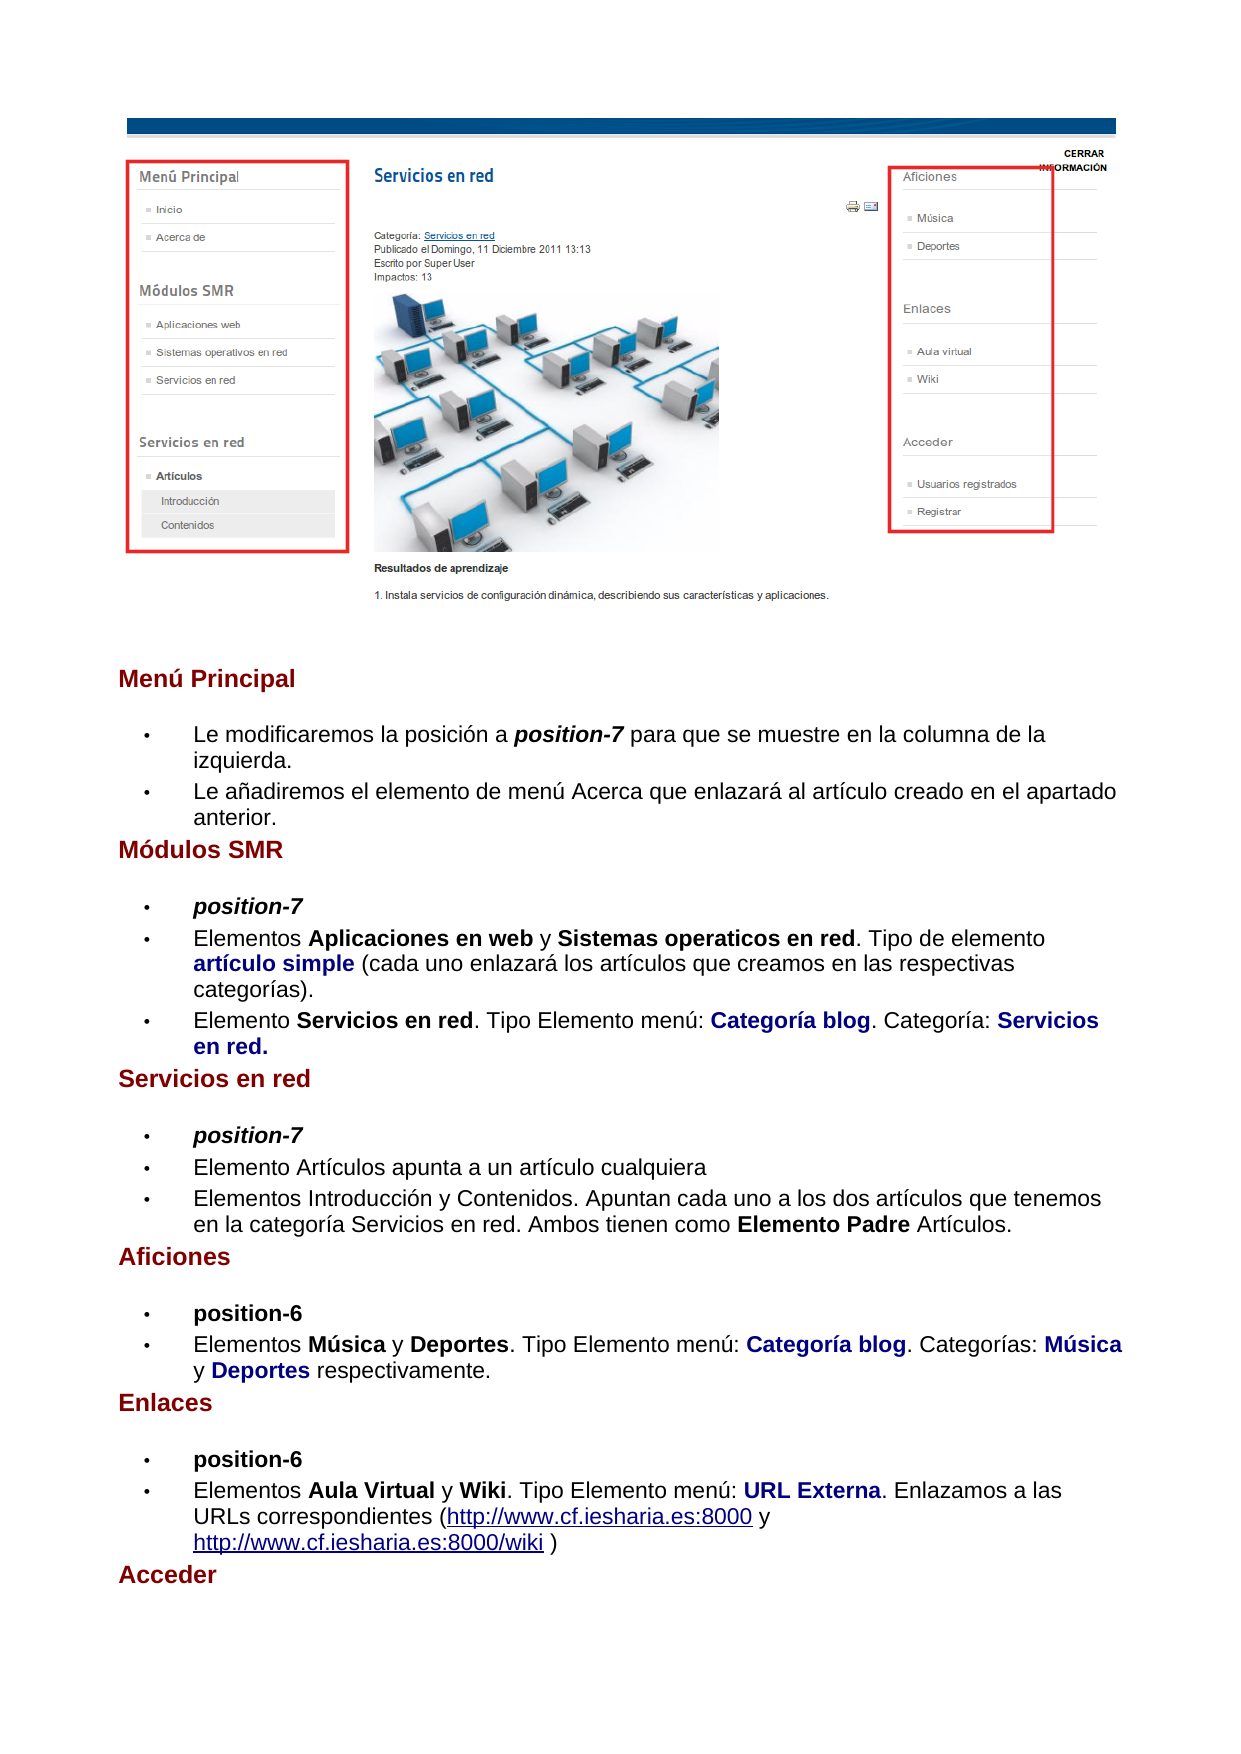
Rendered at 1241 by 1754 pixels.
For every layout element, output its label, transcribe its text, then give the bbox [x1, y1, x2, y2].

list position-6 [143, 1300, 1122, 1326]
list Elemento Artículos apunta a un artículo cualquiera [143, 1154, 1122, 1180]
text Servicios en red [118, 1065, 1122, 1093]
picture [118, 118, 1123, 607]
list Elementos Aula Virtual y Wiki. Tipo Elemento menú: URL Externa. Enlazamos a las URLs correspondientes (http://www.cf.iesharia.es:8000 y http://www.cf.iesharia.es:8000/wiki ) [143, 1478, 1122, 1555]
list Elementos Música y Deportes. Tipo Elemento menú: Categoría blog. Categorías: Música y Deportes respectivamente. [143, 1332, 1122, 1383]
text Aficiones [118, 1243, 1122, 1271]
list position-6 [143, 1446, 1122, 1472]
text Menú Principal [118, 664, 1122, 692]
list Le añadiremos el elemento de menú Acerca que enlazará al artículo creado en el apartado anterior. [143, 779, 1122, 830]
text Enlaces [118, 1389, 1122, 1417]
list Le modificaremos la posición a position-7 para que se muestre en la columna de la izquierda. [143, 722, 1122, 773]
list position-7 [143, 894, 1122, 919]
text Acceder [118, 1561, 1122, 1589]
list Elementos Introducción y Contenidos. Apuntan cada uno a los dos artículos que tenemos en la categoría Servicios en red. Ambos tienen como Elemento Padre Artículos. [143, 1186, 1122, 1237]
list Elemento Servicios en red. Tipo Elemento menú: Categoría blog. Categoría: Servicios en red. [143, 1008, 1122, 1059]
list position-7 [143, 1123, 1122, 1148]
text Módulos SMR [118, 836, 1122, 864]
list Elementos Aplicaciones en web y Sistemas operaticos en red. Tipo de elemento artículo simple (cada uno enlazará los artículos que creamos en las respectivas categorías). [143, 925, 1122, 1002]
